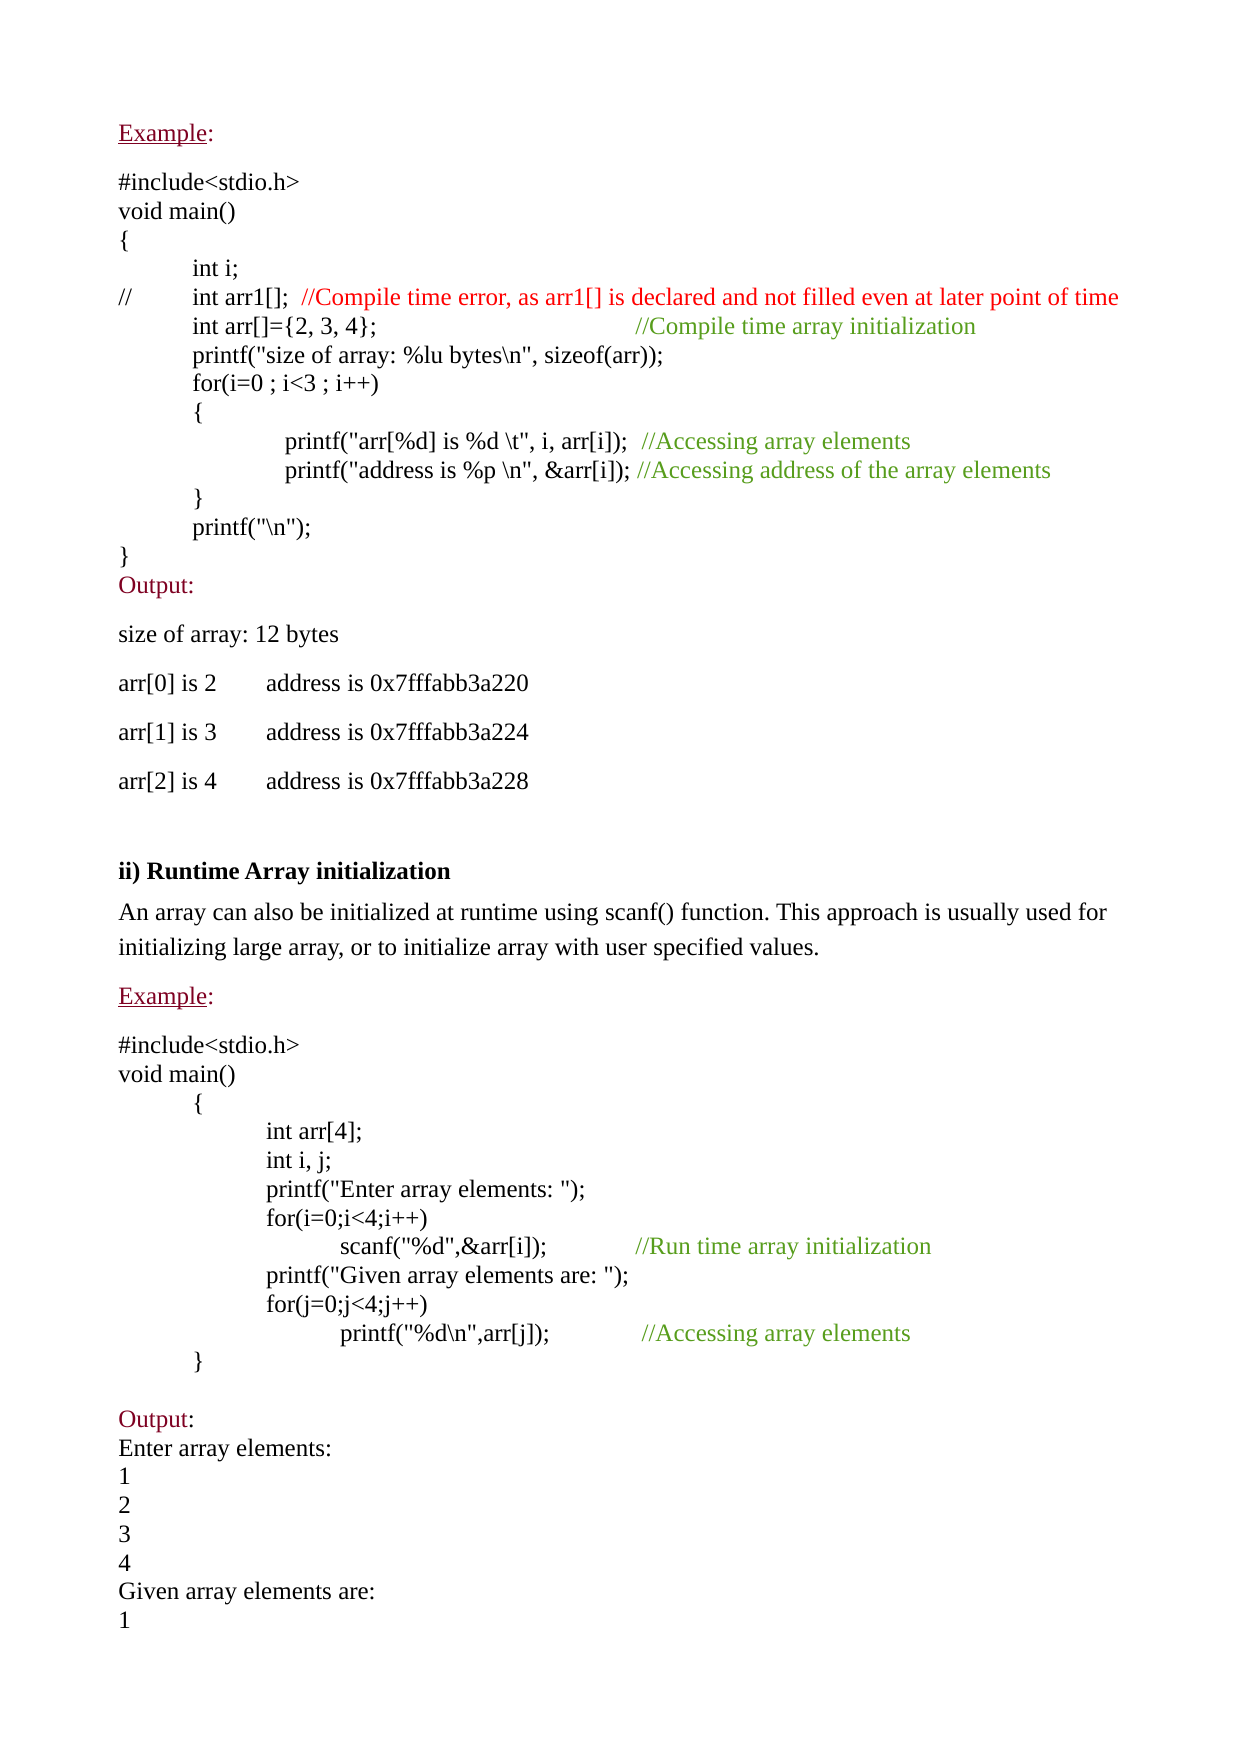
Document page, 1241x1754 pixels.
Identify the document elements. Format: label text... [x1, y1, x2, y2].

text printf("\n"); [118, 512, 1122, 541]
text printf("Given array elements are: "); [118, 1260, 1122, 1289]
text { [118, 225, 1122, 253]
text arr[0] is 2 address is 0x7fffabb3a220 [118, 668, 1122, 697]
text for(i=0;i<4;i++) [118, 1203, 1122, 1231]
text printf("address is %p \n", &arr[i]); //Accessing address of the array elements [118, 455, 1122, 483]
text size of array: 12 bytes [118, 619, 1122, 647]
text #include<stdio.h> [118, 1030, 1122, 1059]
subtitle ii) Runtime Array initialization [118, 856, 1122, 885]
text printf("Enter array elements: "); [118, 1174, 1122, 1203]
text scanf("%d",&arr[i]); //Run time array initialization [118, 1231, 1122, 1260]
text Output: [118, 570, 1122, 598]
text arr[2] is 4 address is 0x7fffabb3a228 [118, 766, 1122, 795]
text Enter array elements: [118, 1433, 1122, 1461]
text 2 [118, 1490, 1122, 1519]
text { [118, 1088, 1122, 1116]
text } [118, 483, 1122, 512]
text 1 [118, 1605, 1122, 1634]
text int arr[]={2, 3, 4}; //Compile time array initialization [118, 311, 1122, 340]
text arr[1] is 3 address is 0x7fffabb3a224 [118, 717, 1122, 746]
text int i, j; [118, 1145, 1122, 1174]
text for(j=0;j<4;j++) [118, 1289, 1122, 1318]
text int arr[4]; [118, 1116, 1122, 1145]
text // int arr1[]; //Compile time error, as arr1[] is declared and not filled even at later point of time [118, 282, 1122, 311]
text void main() [118, 1059, 1122, 1088]
text 1 [118, 1461, 1122, 1490]
text printf("%d\n",arr[j]); //Accessing array elements [118, 1318, 1122, 1346]
text void main() [118, 196, 1122, 225]
text Example: [118, 981, 1122, 1010]
text 3 [118, 1519, 1122, 1548]
text Example: [118, 118, 1122, 147]
text Given array elements are: [118, 1576, 1122, 1605]
text for(i=0 ; i<3 ; i++) [118, 368, 1122, 397]
text } [118, 1346, 1122, 1375]
text } [118, 541, 1122, 570]
text int i; [118, 253, 1122, 282]
text #include<stdio.h> [118, 167, 1122, 196]
text 4 [118, 1548, 1122, 1576]
text printf("size of array: %lu bytes\n", sizeof(arr)); [118, 340, 1122, 368]
text An array can also be initialized at runtime using scanf() function. This approach is usually used for initializing large array, or to initialize array with user specified values. [118, 897, 1122, 961]
text Output: [118, 1404, 1122, 1433]
text { [118, 397, 1122, 426]
text printf("arr[%d] is %d \t", i, arr[i]); //Accessing array elements [118, 426, 1122, 455]
